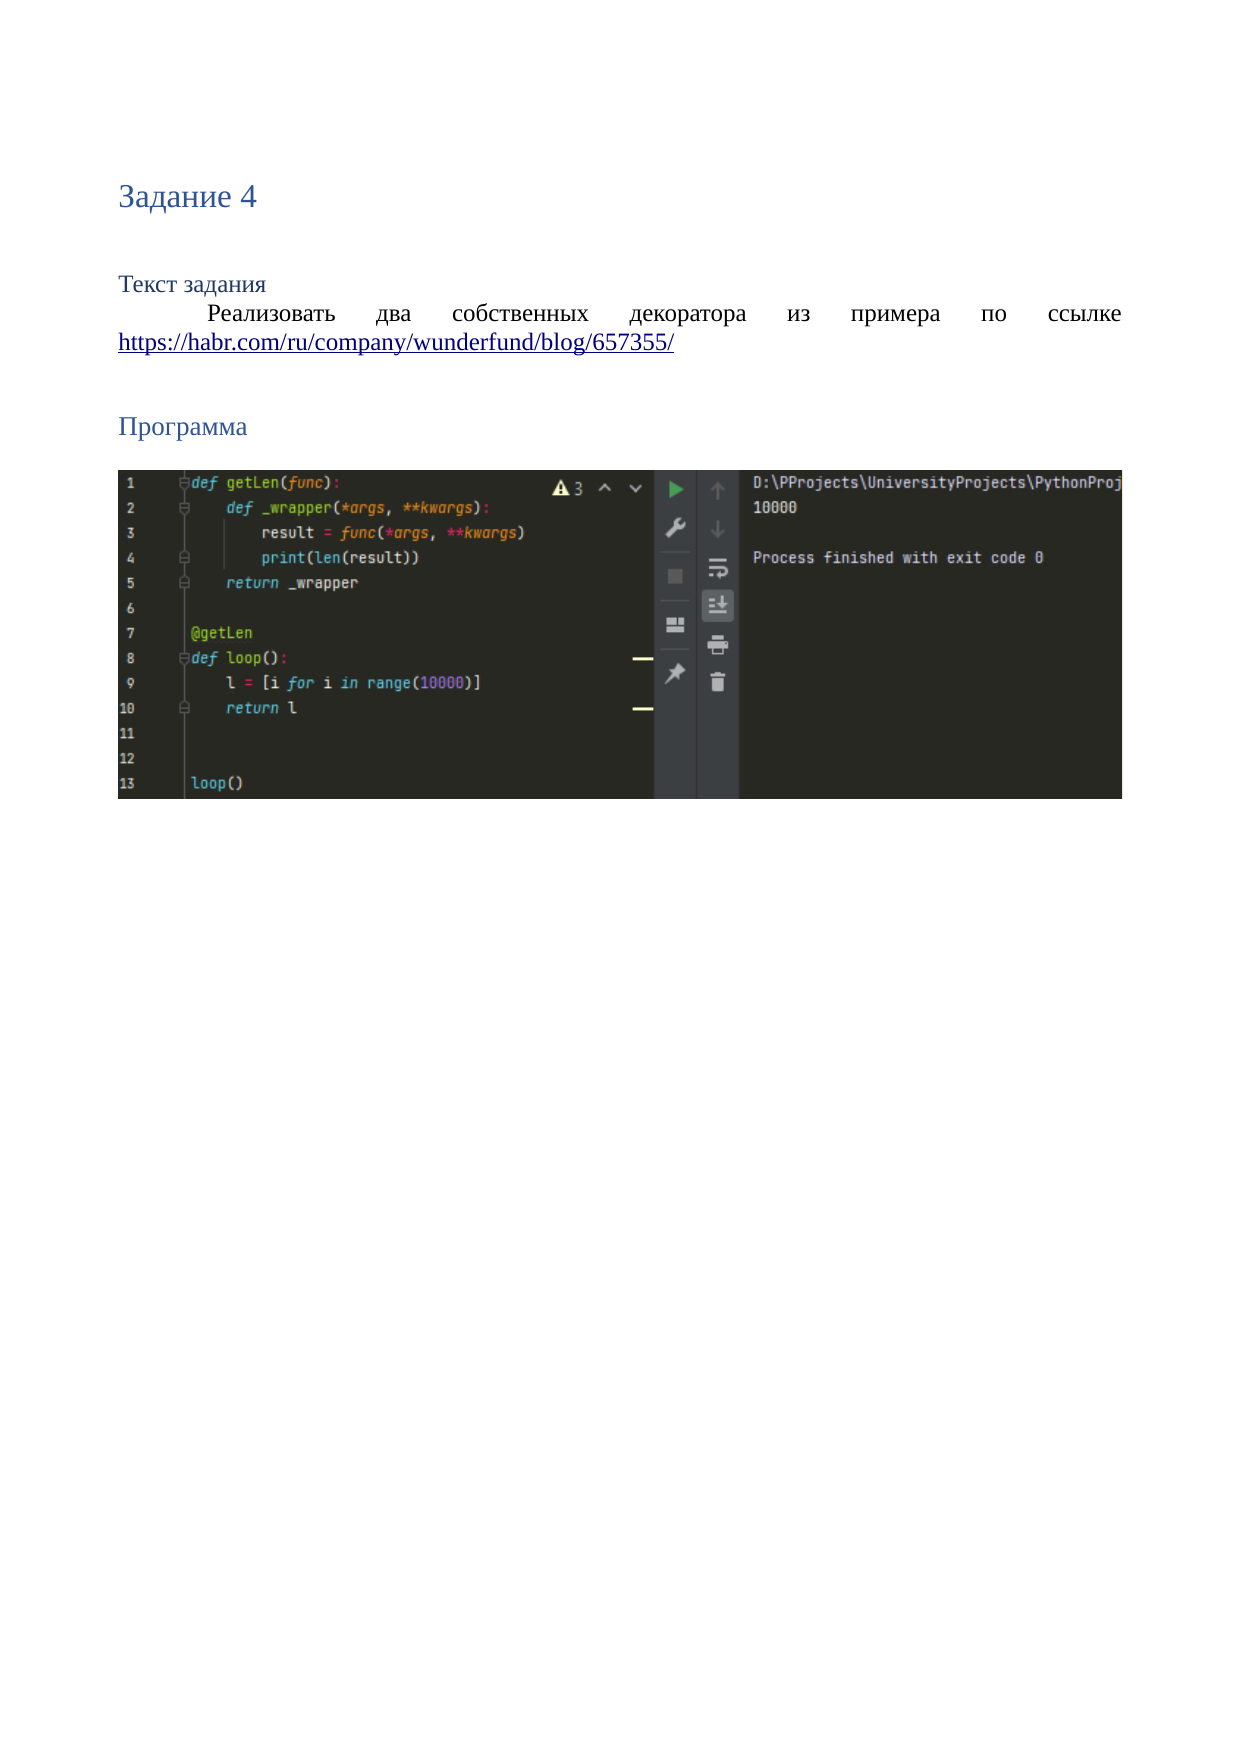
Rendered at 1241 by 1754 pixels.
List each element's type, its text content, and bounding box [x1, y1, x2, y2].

subtitle Задание 4 [118, 177, 1122, 215]
subtitle Программа [118, 410, 1122, 441]
subtitle Текст задания [118, 269, 1122, 298]
text Реализовать два собственных декоратора из примера по ссылке https://habr.com/ru/company/wunderfund/blog/657355/ [118, 298, 1122, 356]
